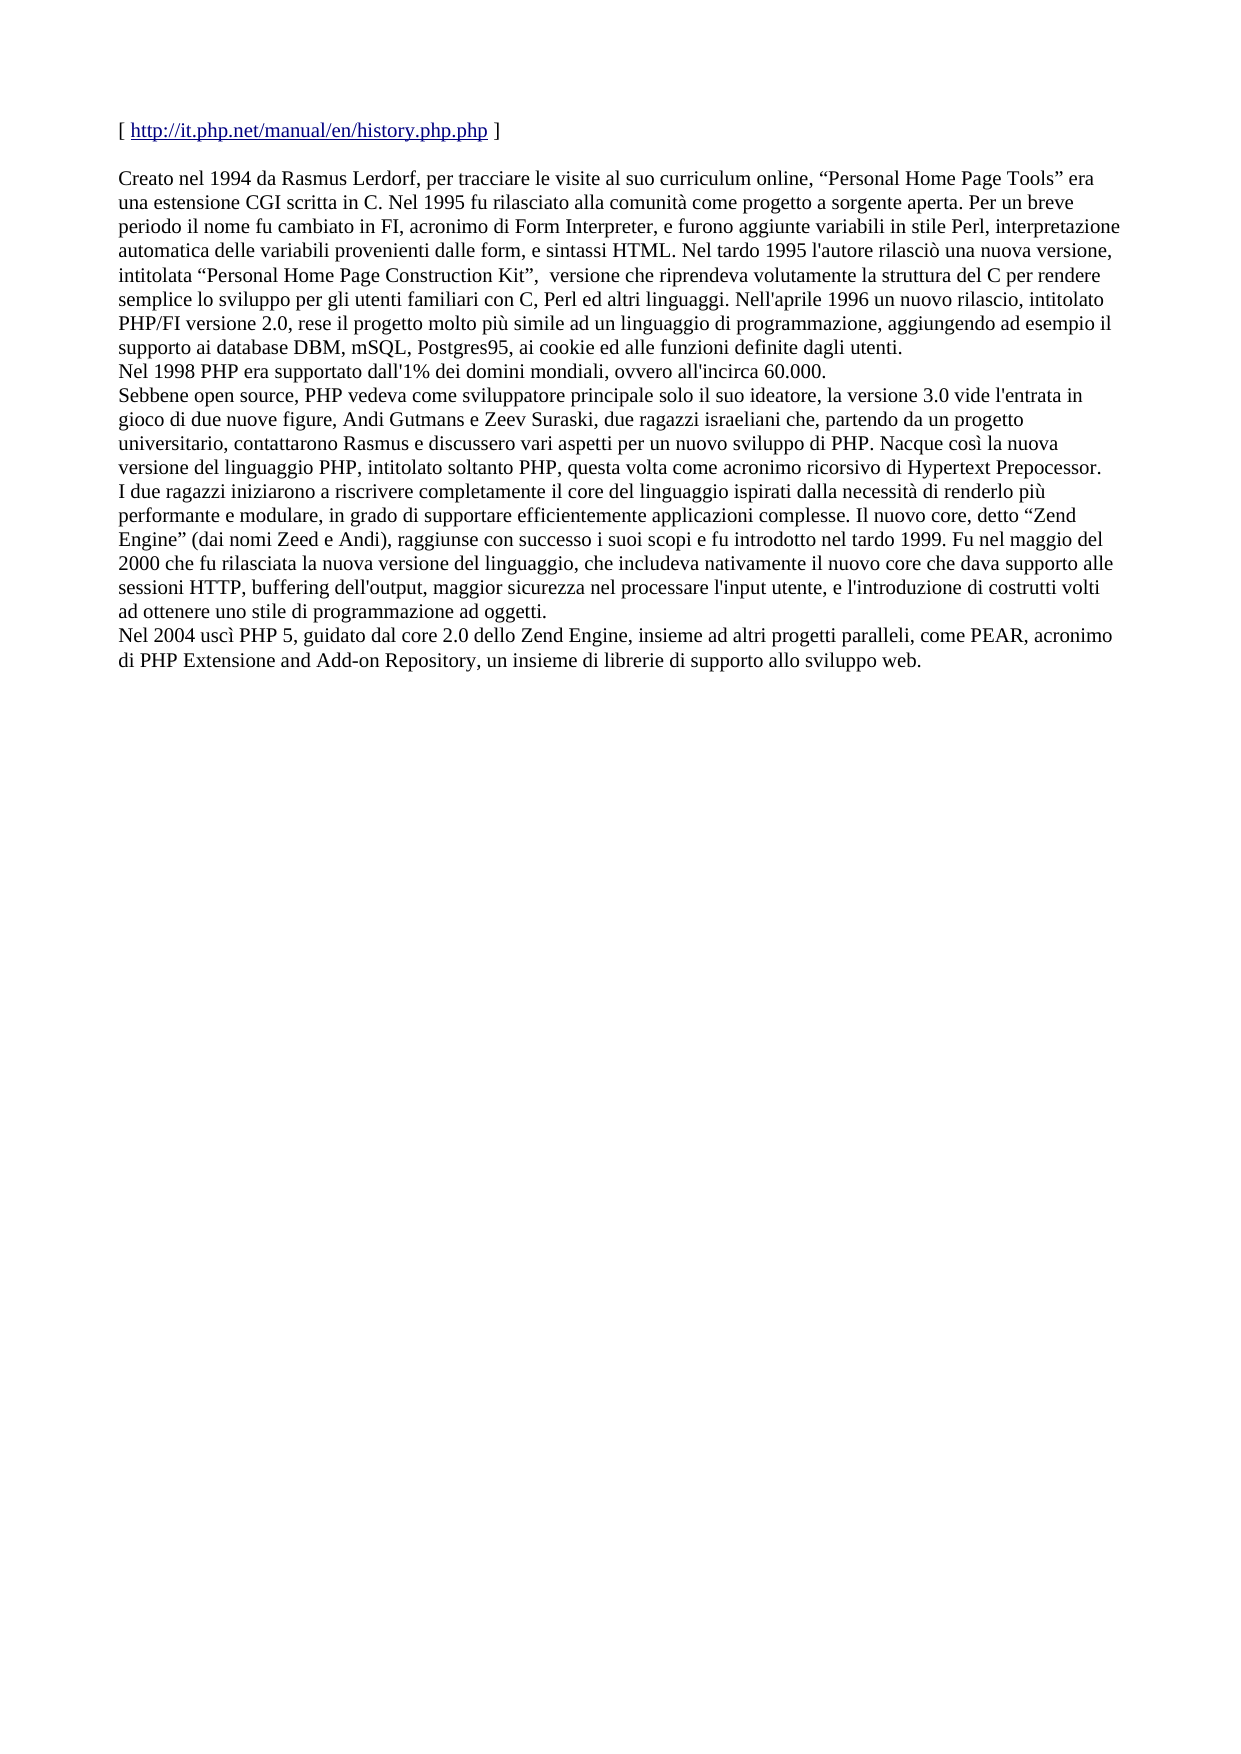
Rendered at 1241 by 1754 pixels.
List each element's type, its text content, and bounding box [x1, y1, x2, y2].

text [ http://it.php.net/manual/en/history.php.php ] [118, 118, 1122, 142]
text Nel 1998 PHP era supportato dall'1% dei domini mondiali, ovvero all'incirca 60.000. [118, 359, 1122, 383]
text Nel 2004 uscì PHP 5, guidato dal core 2.0 dello Zend Engine, insieme ad altri progetti paralleli, come PEAR, acronimo di PHP Extensione and Add-on Repository, un insieme di librerie di supporto allo sviluppo web. [118, 623, 1122, 672]
text Sebbene open source, PHP vedeva come sviluppatore principale solo il suo ideatore, la versione 3.0 vide l'entrata in gioco di due nuove figure, Andi Gutmans e Zeev Suraski, due ragazzi israeliani che, partendo da un progetto universitario, contattarono Rasmus e discussero vari aspetti per un nuovo sviluppo di PHP. Nacque così la nuova versione del linguaggio PHP, intitolato soltanto PHP, questa volta come acronimo ricorsivo di Hypertext Prepocessor. [118, 383, 1122, 479]
text I due ragazzi iniziarono a riscrivere completamente il core del linguaggio ispirati dalla necessità di renderlo più performante e modulare, in grado di supportare efficientemente applicazioni complesse. Il nuovo core, detto “Zend Engine” (dai nomi Zeed e Andi), raggiunse con successo i suoi scopi e fu introdotto nel tardo 1999. Fu nel maggio del 2000 che fu rilasciata la nuova versione del linguaggio, che includeva nativamente il nuovo core che dava supporto alle sessioni HTTP, buffering dell'output, maggior sicurezza nel processare l'input utente, e l'introduzione di costrutti volti ad ottenere uno stile di programmazione ad oggetti. [118, 479, 1122, 623]
text Creato nel 1994 da Rasmus Lerdorf, per tracciare le visite al suo curriculum online, “Personal Home Page Tools” era una estensione CGI scritta in C. Nel 1995 fu rilasciato alla comunità come progetto a sorgente aperta. Per un breve periodo il nome fu cambiato in FI, acronimo di Form Interpreter, e furono aggiunte variabili in stile Perl, interpretazione automatica delle variabili provenienti dalle form, e sintassi HTML. Nel tardo 1995 l'autore rilasciò una nuova versione, intitolata “Personal Home Page Construction Kit”, versione che riprendeva volutamente la struttura del C per rendere semplice lo sviluppo per gli utenti familiari con C, Perl ed altri linguaggi. Nell'aprile 1996 un nuovo rilascio, intitolato PHP/FI versione 2.0, rese il progetto molto più simile ad un linguaggio di programmazione, aggiungendo ad esempio il supporto ai database DBM, mSQL, Postgres95, ai cookie ed alle funzioni definite dagli utenti. [118, 166, 1122, 359]
